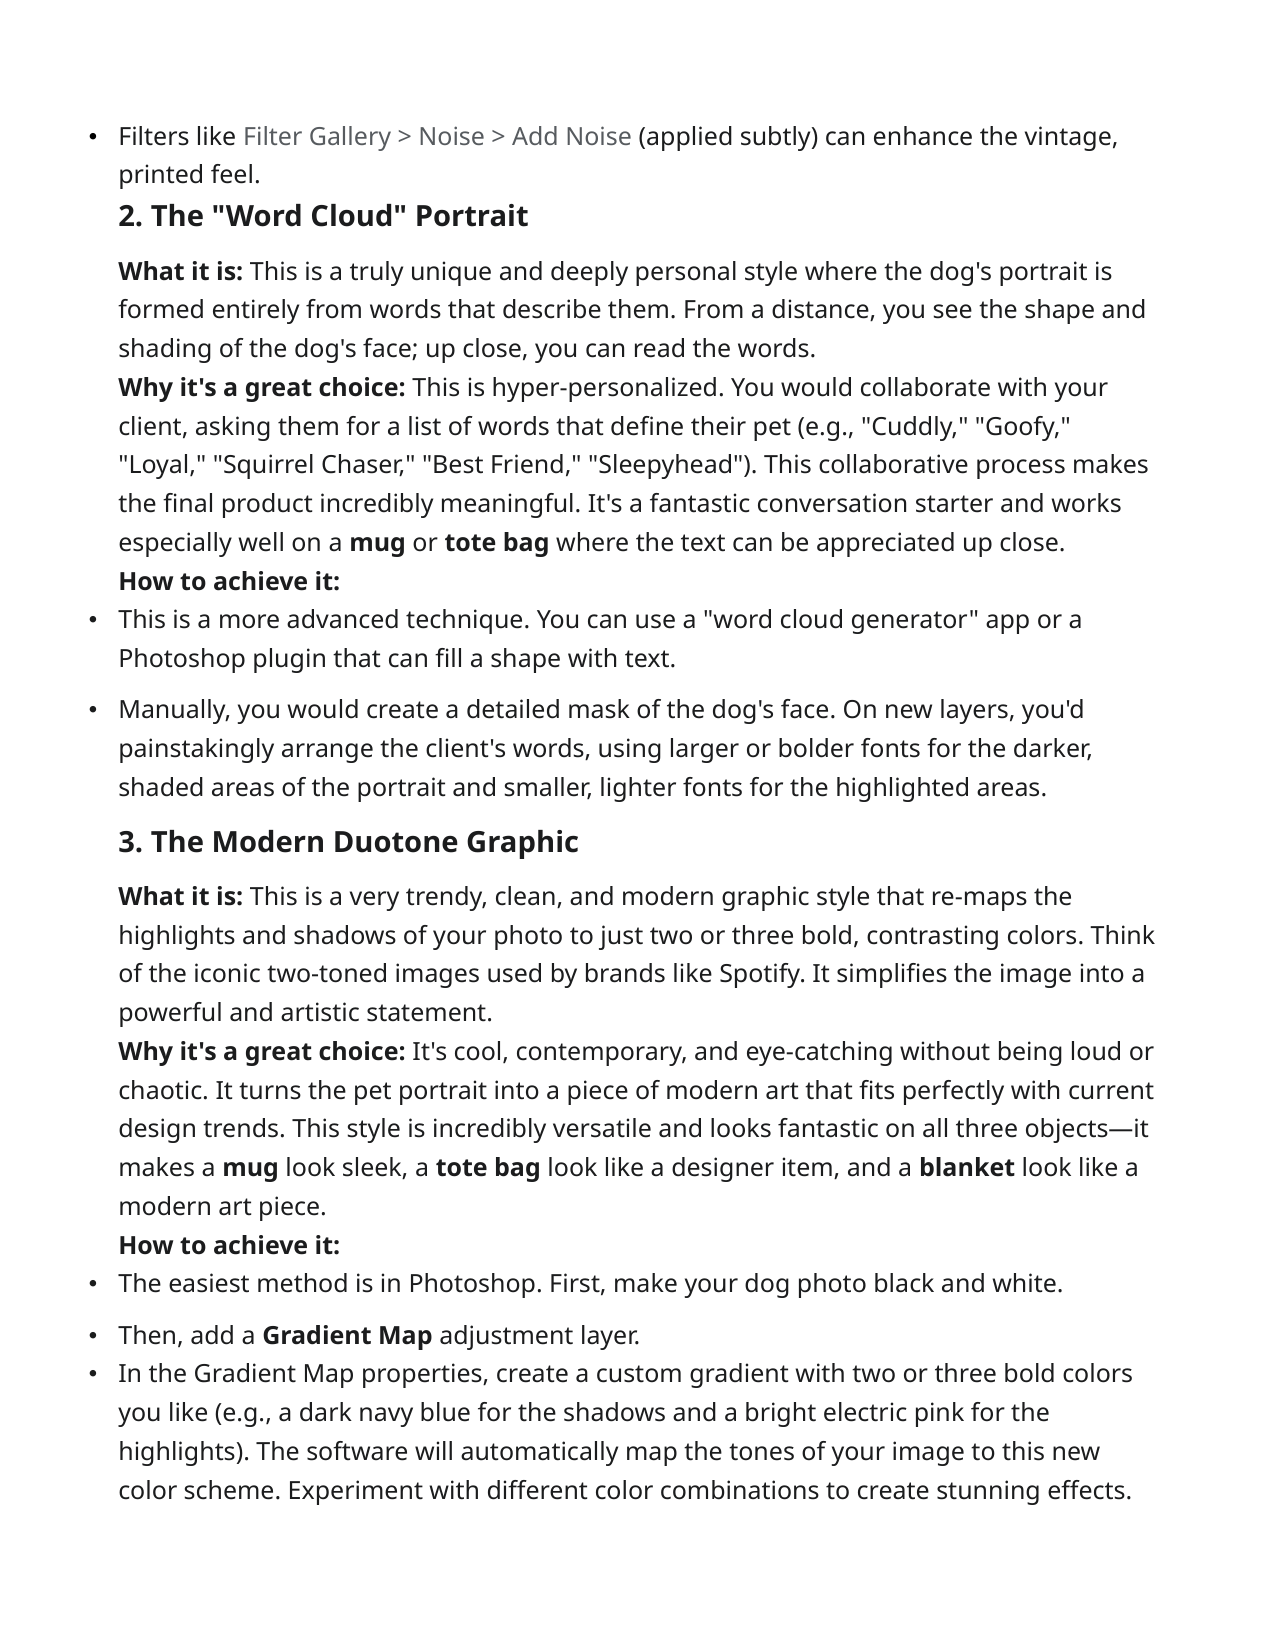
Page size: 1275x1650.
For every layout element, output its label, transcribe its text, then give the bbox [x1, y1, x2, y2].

text How to achieve it: [118, 563, 1157, 597]
list Then, add a Gradient Map adjustment layer. [118, 1317, 1157, 1351]
text What it is: This is a truly unique and deeply personal style where the dog's portrait is formed entirely from words that describe them. From a distance, you see the shape and shading of the dog's face; up close, you can read the words. [118, 253, 1157, 365]
list The easiest method is in Photoshop. First, make your dog photo black and white. [118, 1266, 1157, 1300]
list Manually, you would create a detailed mask of the dog's face. On new layers, you'd painstakingly arrange the client's words, using larger or bolder fonts for the darker, shaded areas of the portrait and smaller, lighter fonts for the highlighted areas. [118, 692, 1157, 804]
subtitle 3. The Modern Duotone Graphic [118, 821, 1157, 861]
text Why it's a great choice: It's cool, contemporary, and eye-catching without being loud or chaotic. It turns the pet portrait into a piece of modern art that fits perfectly with current design trends. This style is incredibly versatile and looks fantastic on all three objects—it makes a mug look sleek, a tote bag look like a designer item, and a blanket look like a modern art piece. [118, 1033, 1157, 1223]
text How to achieve it: [118, 1227, 1157, 1261]
list This is a more advanced technique. You can use a "word cloud generator" app or a Photoshop plugin that can fill a shape with text. [118, 602, 1157, 675]
list In the Gradient Map properties, create a custom gradient with two or three bold colors you like (e.g., a dark navy blue for the shadows and a bright electric pink for the highlights). The software will automatically map the tones of your image to this new color scheme. Experiment with different color combinations to create stunning effects. [118, 1356, 1157, 1506]
text What it is: This is a very trendy, clean, and modern graphic style that re-maps the highlights and shadows of your photo to just two or three bold, contrasting colors. Think of the iconic two-toned images used by brands like Spotify. It simplifies the image into a powerful and artistic statement. [118, 878, 1157, 1029]
subtitle 2. The "Word Cloud" Portrait [118, 196, 1157, 235]
text Why it's a great choice: This is hyper-personalized. You would collaborate with your client, asking them for a list of words that define their pet (e.g., "Cuddly," "Goofy," "Loyal," "Squirrel Chaser," "Best Friend," "Sleepyhead"). This collaborative process makes the final product incredibly meaningful. It's a fantastic conversation starter and works especially well on a mug or tote bag where the text can be appreciated up close. [118, 369, 1157, 559]
list Filters like Filter Gallery > Noise > Add Noise (applied subtly) can enhance the vintage, printed feel. [118, 118, 1157, 191]
